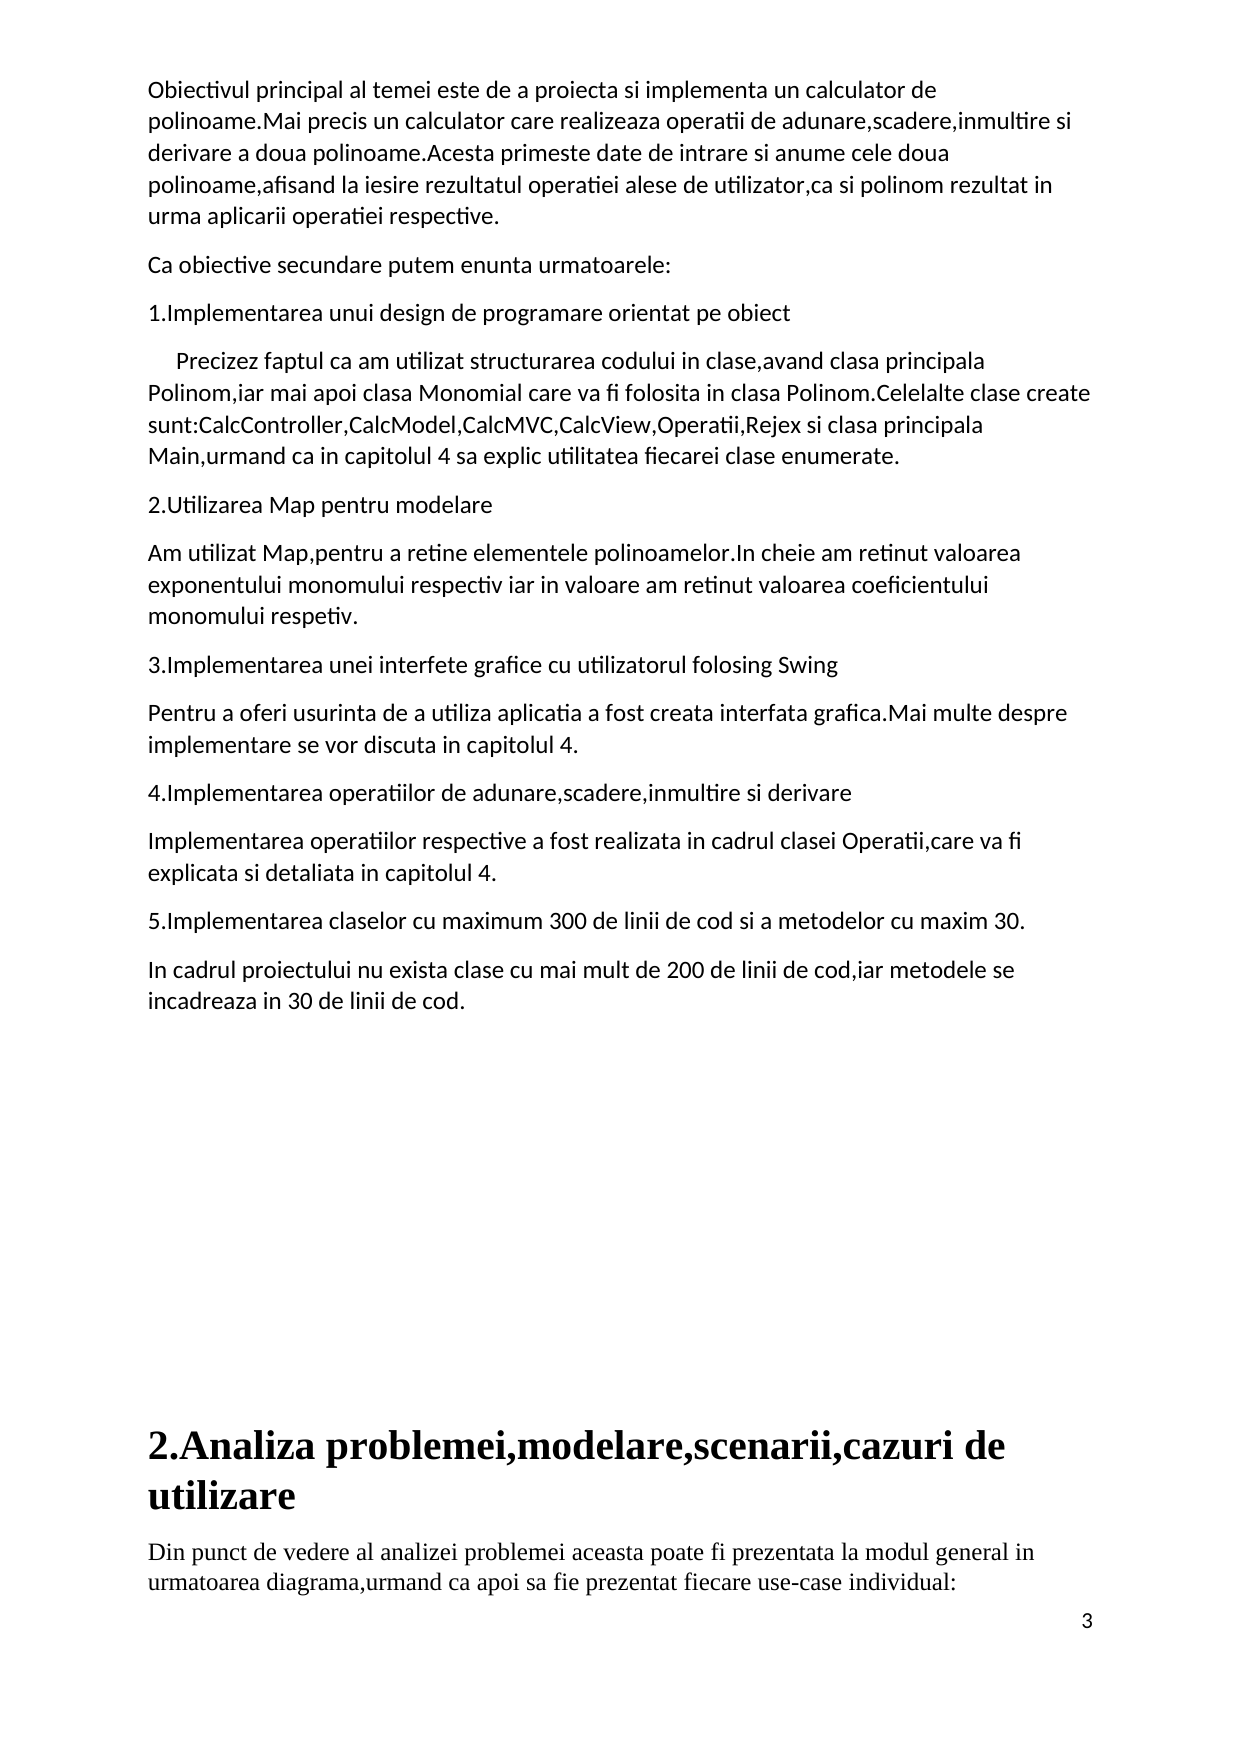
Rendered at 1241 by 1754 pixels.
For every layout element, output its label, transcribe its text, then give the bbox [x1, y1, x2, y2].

text In cadrul proiectului nu exista clase cu mai mult de 200 de linii de cod,iar metodele se incadreaza in 30 de linii de cod. [148, 954, 1093, 1016]
text Ca obiective secundare putem enunta urmatoarele: [148, 249, 1093, 279]
text Precizez faptul ca am utilizat structurarea codului in clase,avand clasa principala Polinom,iar mai apoi clasa Monomial care va fi folosita in clasa Polinom.Celelalte clase create sunt:CalcController,CalcModel,CalcMVC,CalcView,Operatii,Rejex si clasa principala Main,urmand ca in capitolul 4 sa explic utilitatea fiecarei clase enumerate. [148, 345, 1093, 471]
text 2.Utilizarea Map pentru modelare [148, 489, 1093, 519]
text 1.Implementarea unui design de programare orientat pe obiect [148, 297, 1093, 328]
text 3.Implementarea unei interfete grafice cu utilizatorul folosing Swing [148, 649, 1093, 679]
text Am utilizat Map,pentru a retine elementele polinoamelor.In cheie am retinut valoarea exponentului monomului respectiv iar in valoare am retinut valoarea coeficientului monomului respetiv. [148, 537, 1093, 631]
text 5.Implementarea claselor cu maximum 300 de linii de cod si a metodelor cu maxim 30. [148, 905, 1093, 936]
text Pentru a oferi usurinta de a utiliza aplicatia a fost creata interfata grafica.Mai multe despre implementare se vor discuta in capitolul 4. [148, 697, 1093, 759]
text Din punct de vedere al analizei problemei aceasta poate fi prezentata la modul general in urmatoarea diagrama,urmand ca apoi sa fie prezentat fiecare use-case individual: [148, 1537, 1093, 1595]
text Obiectivul principal al temei este de a proiecta si implementa un calculator de polinoame.Mai precis un calculator care realizeaza operatii de adunare,scadere,inmultire si derivare a doua polinoame.Acesta primeste date de intrare si anume cele doua polinoame,afisand la iesire rezultatul operatiei alese de utilizator,ca si polinom rezultat in urma aplicarii operatiei respective. [148, 74, 1093, 231]
text Implementarea operatiilor respective a fost realizata in cadrul clasei Operatii,care va fi explicata si detaliata in capitolul 4. [148, 825, 1093, 888]
text 4.Implementarea operatiilor de adunare,scadere,inmultire si derivare [148, 777, 1093, 808]
text 2.Analiza problemei,modelare,scenarii,cazuri de utilizare [148, 1420, 1093, 1518]
